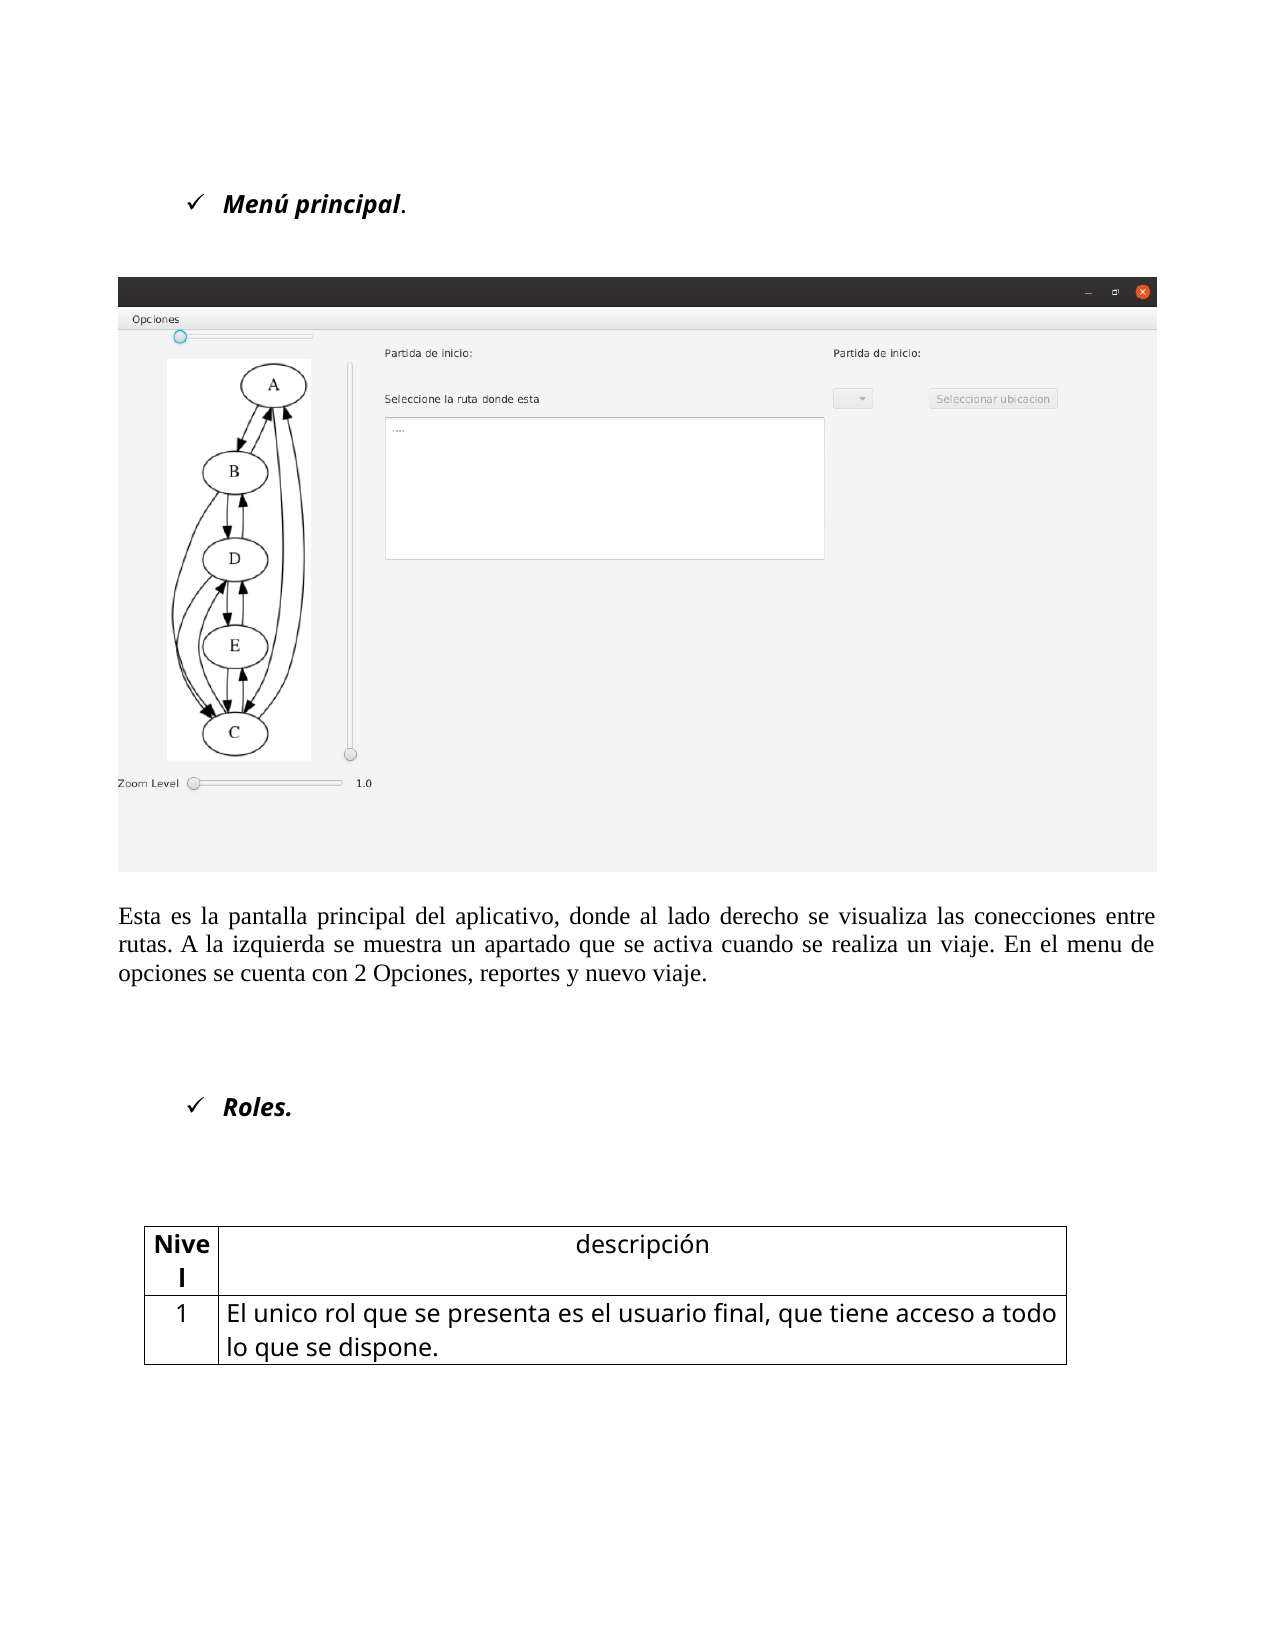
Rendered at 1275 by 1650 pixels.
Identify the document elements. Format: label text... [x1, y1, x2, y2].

table_cell 1 [145, 1296, 218, 1364]
list Menú principal. [185, 186, 1157, 220]
text Esta es la pantalla principal del aplicativo, donde al lado derecho se visualiza las conecciones entre rutas. A la izquierda se muestra un apartado que se activa cuando se realiza un viaje. En el menu de opciones se cuenta con 2 Opciones, reportes y nuevo viaje. [118, 901, 1157, 987]
table_header Nivel [145, 1227, 218, 1295]
list Roles. [185, 1089, 1157, 1123]
table_cell El unico rol que se presenta es el usuario final, que tiene acceso a todo lo que se dispone. [219, 1296, 1066, 1364]
table_header descripción [219, 1227, 1066, 1295]
picture [118, 277, 1157, 872]
